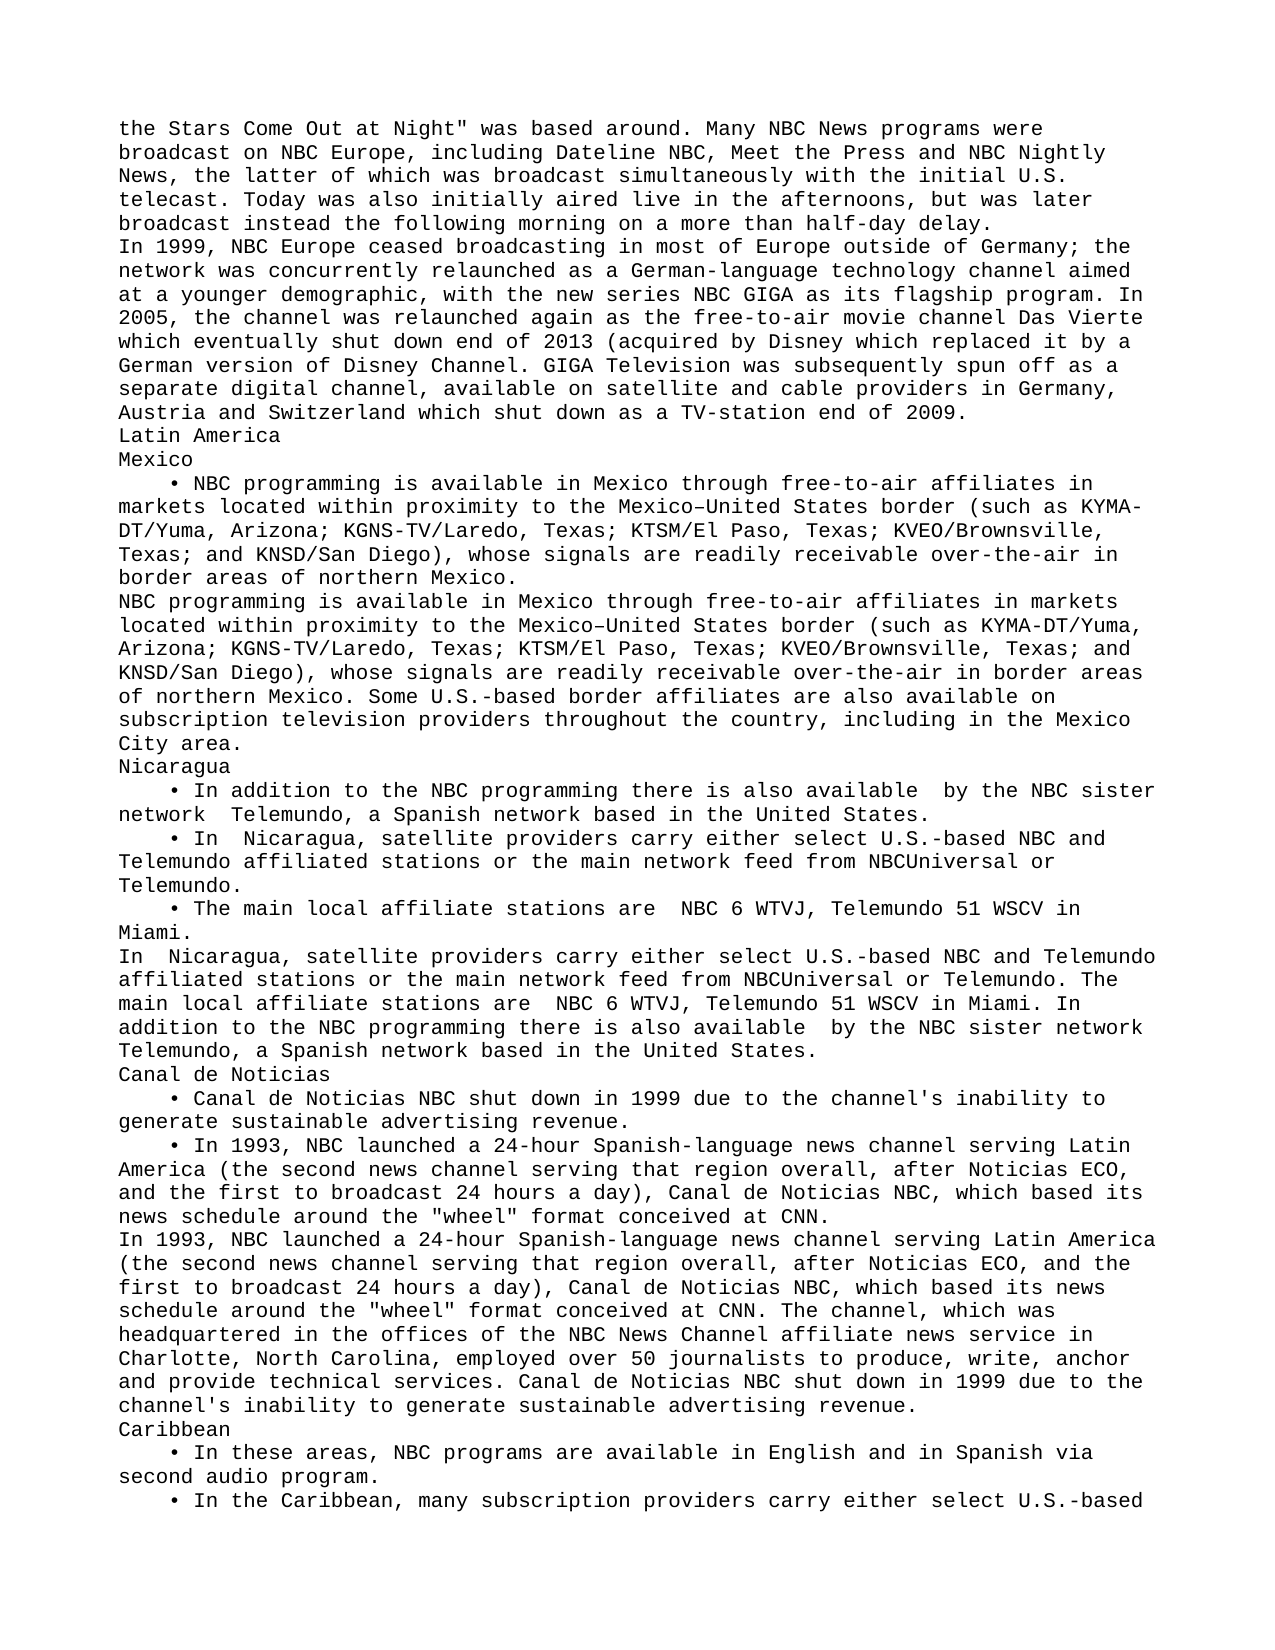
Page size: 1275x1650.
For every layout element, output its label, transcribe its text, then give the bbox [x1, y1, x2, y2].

text • In Nicaragua, satellite providers carry either select U.S.-based NBC and Telemundo affiliated stations or the main network feed from NBCUniversal or Telemundo. [118, 827, 1157, 898]
text NBC programming is available in Mexico through free-to-air affiliates in markets located within proximity to the Mexico–United States border (such as KYMA-DT/Yuma, Arizona; KGNS-TV/Laredo, Texas; KTSM/El Paso, Texas; KVEO/Brownsville, Texas; and KNSD/San Diego), whose signals are readily receivable over-the-air in border areas of northern Mexico. Some U.S.-based border affiliates are also available on subscription television providers throughout the country, including in the Mexico City area. [118, 591, 1157, 757]
text Mexico [118, 449, 1157, 473]
text In Nicaragua, satellite providers carry either select U.S.-based NBC and Telemundo affiliated stations or the main network feed from NBCUniversal or Telemundo. The main local affiliate stations are NBC 6 WTVJ, Telemundo 51 WSCV in Miami. In addition to the NBC programming there is also available by the NBC sister network Telemundo, a Spanish network based in the United States. [118, 946, 1157, 1064]
text In 1999, NBC Europe ceased broadcasting in most of Europe outside of Germany; the network was concurrently relaunched as a German-language technology channel aimed at a younger demographic, with the new series NBC GIGA as its flagship program. In 2005, the channel was relaunched again as the free-to-air movie channel Das Vierte which eventually shut down end of 2013 (acquired by Disney which replaced it by a German version of Disney Channel. GIGA Television was subsequently spun off as a separate digital channel, available on satellite and cable providers in Germany, Austria and Switzerland which shut down as a TV-station end of 2009. [118, 236, 1157, 426]
text • NBC programming is available in Mexico through free-to-air affiliates in markets located within proximity to the Mexico–United States border (such as KYMA-DT/Yuma, Arizona; KGNS-TV/Laredo, Texas; KTSM/El Paso, Texas; KVEO/Brownsville, Texas; and KNSD/San Diego), whose signals are readily receivable over-the-air in border areas of northern Mexico. [118, 473, 1157, 591]
text • In the Caribbean, many subscription providers carry either select U.S.-based [118, 1489, 1157, 1513]
text • In addition to the NBC programming there is also available by the NBC sister network Telemundo, a Spanish network based in the United States. [118, 780, 1157, 827]
text • In 1993, NBC launched a 24-hour Spanish-language news channel serving Latin America (the second news channel serving that region overall, after Noticias ECO, and the first to broadcast 24 hours a day), Canal de Noticias NBC, which based its news schedule around the "wheel" format conceived at CNN. [118, 1135, 1157, 1229]
text Caribbean [118, 1419, 1157, 1442]
text In 1993, NBC launched a 24-hour Spanish-language news channel serving Latin America (the second news channel serving that region overall, after Noticias ECO, and the first to broadcast 24 hours a day), Canal de Noticias NBC, which based its news schedule around the "wheel" format conceived at CNN. The channel, which was headquartered in the offices of the NBC News Channel affiliate news service in Charlotte, North Carolina, employed over 50 journalists to produce, write, anchor and provide technical services. Canal de Noticias NBC shut down in 1999 due to the channel's inability to generate sustainable advertising revenue. [118, 1229, 1157, 1419]
text • In these areas, NBC programs are available in English and in Spanish via second audio program. [118, 1442, 1157, 1489]
text Latin America [118, 426, 1157, 449]
text • The main local affiliate stations are NBC 6 WTVJ, Telemundo 51 WSCV in Miami. [118, 898, 1157, 946]
text Nicaragua [118, 757, 1157, 780]
text Canal de Noticias [118, 1064, 1157, 1088]
text the Stars Come Out at Night" was based around. Many NBC News programs were broadcast on NBC Europe, including Dateline NBC, Meet the Press and NBC Nightly News, the latter of which was broadcast simultaneously with the initial U.S. telecast. Today was also initially aired live in the afternoons, but was later broadcast instead the following morning on a more than half-day delay. [118, 118, 1157, 236]
text • Canal de Noticias NBC shut down in 1999 due to the channel's inability to generate sustainable advertising revenue. [118, 1088, 1157, 1135]
